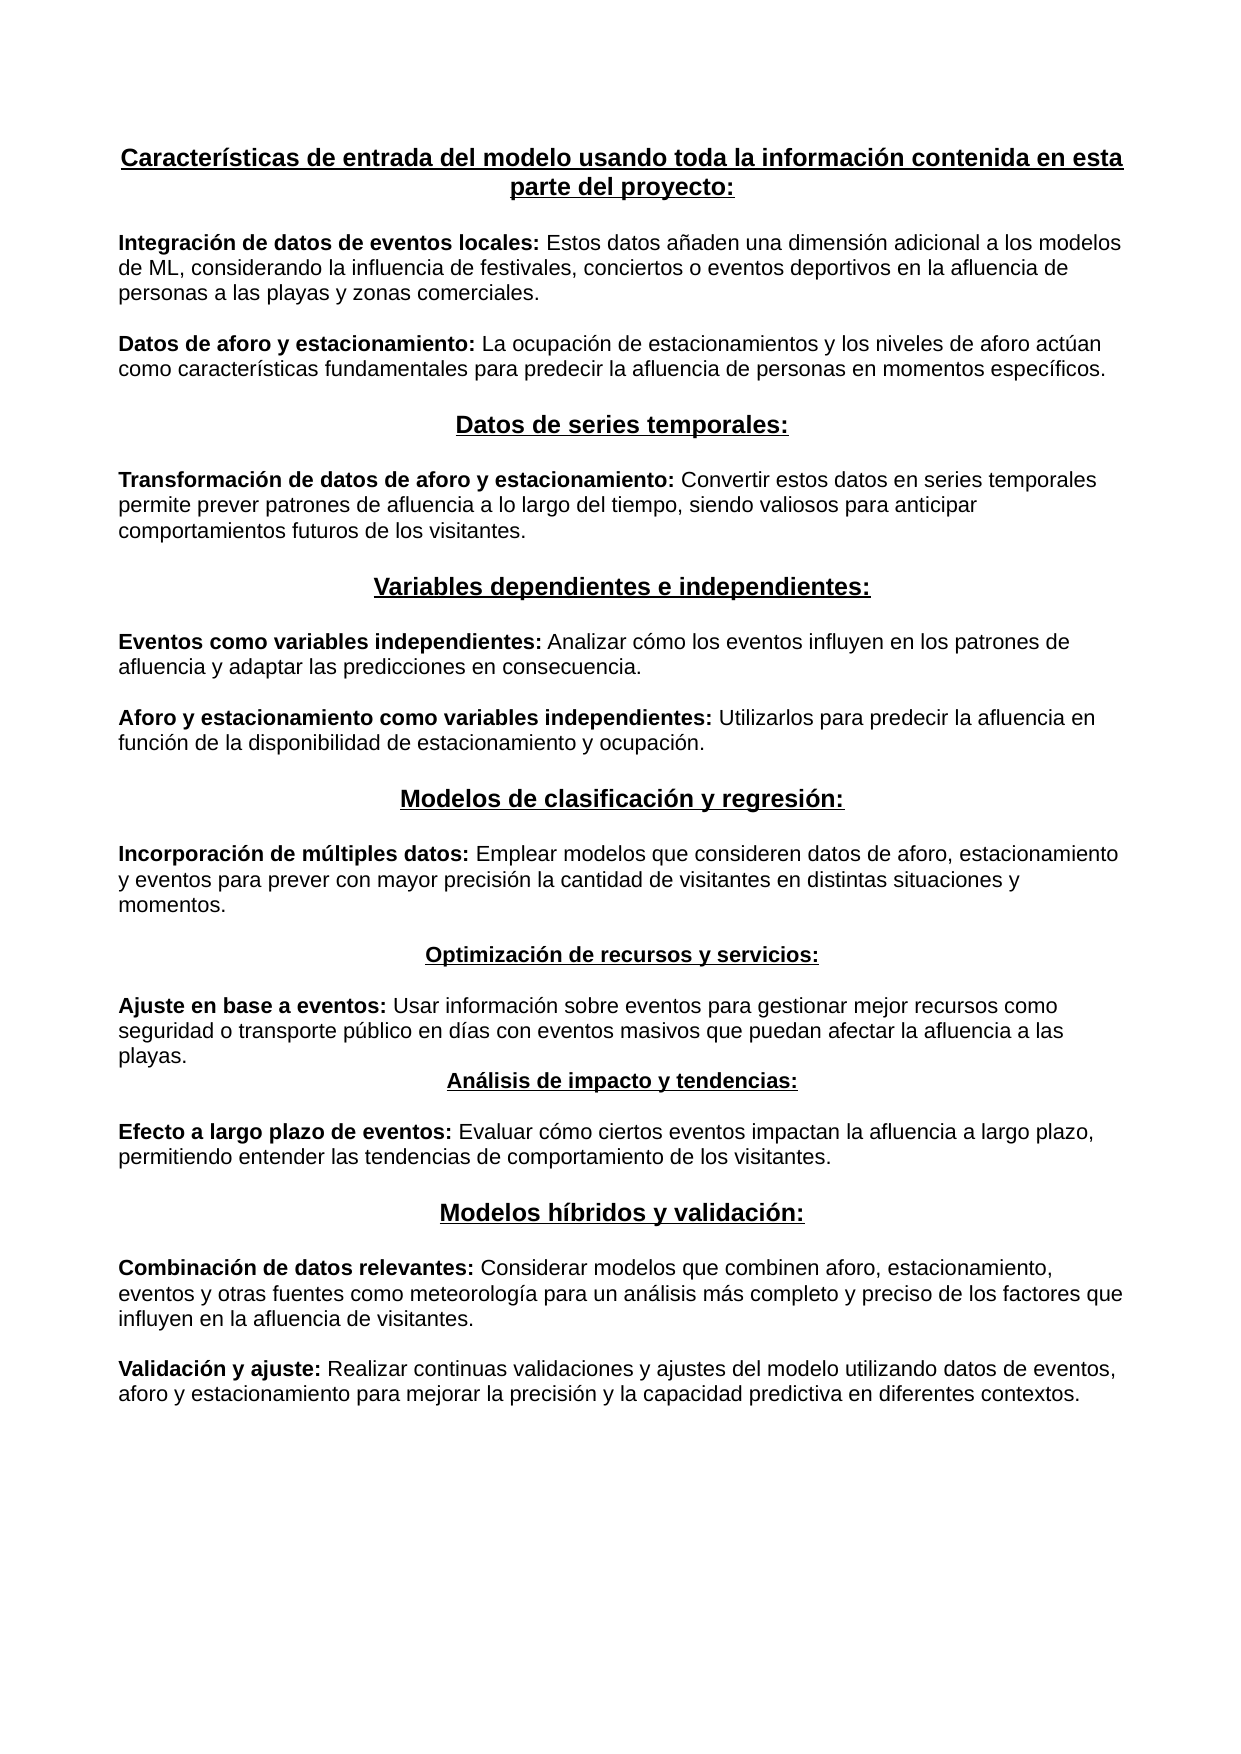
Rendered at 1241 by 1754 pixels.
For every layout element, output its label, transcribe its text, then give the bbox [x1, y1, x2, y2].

text Incorporación de múltiples datos: Emplear modelos que consideren datos de aforo, estacionamiento y eventos para prever con mayor precisión la cantidad de visitantes en distintas situaciones y momentos. [118, 841, 1126, 917]
text Datos de aforo y estacionamiento: La ocupación de estacionamientos y los niveles de aforo actúan como características fundamentales para predecir la afluencia de personas en momentos específicos. [118, 330, 1126, 381]
text Modelos híbridos y validación: [118, 1198, 1126, 1226]
text Efecto a largo plazo de eventos: Evaluar cómo ciertos eventos impactan la afluencia a largo plazo, permitiendo entender las tendencias de comportamiento de los visitantes. [118, 1118, 1126, 1169]
text Análisis de impacto y tendencias: [118, 1068, 1126, 1093]
text Aforo y estacionamiento como variables independientes: Utilizarlos para predecir la afluencia en función de la disponibilidad de estacionamiento y ocupación. [118, 704, 1126, 755]
text Variables dependientes e independientes: [118, 571, 1126, 600]
text Optimización de recursos y servicios: [118, 942, 1126, 967]
text Ajuste en base a eventos: Usar información sobre eventos para gestionar mejor recursos como seguridad o transporte público en días con eventos masivos que puedan afectar la afluencia a las playas. [118, 992, 1126, 1068]
text Validación y ajuste: Realizar continuas validaciones y ajustes del modelo utilizando datos de eventos, aforo y estacionamiento para mejorar la precisión y la capacidad predictiva en diferentes contextos. [118, 1356, 1126, 1406]
text Transformación de datos de aforo y estacionamiento: Convertir estos datos en series temporales permite prever patrones de afluencia a lo largo del tiempo, siendo valiosos para anticipar comportamientos futuros de los visitantes. [118, 467, 1126, 543]
text Características de entrada del modelo usando toda la información contenida en esta parte del proyecto: [118, 143, 1126, 201]
text Datos de series temporales: [118, 409, 1126, 438]
text Combinación de datos relevantes: Considerar modelos que combinen aforo, estacionamiento, eventos y otras fuentes como meteorología para un análisis más completo y preciso de los factores que influyen en la afluencia de visitantes. [118, 1255, 1126, 1331]
text Integración de datos de eventos locales: Estos datos añaden una dimensión adicional a los modelos de ML, considerando la influencia de festivales, conciertos o eventos deportivos en la afluencia de personas a las playas y zonas comerciales. [118, 229, 1126, 305]
text Modelos de clasificación y regresión: [118, 784, 1126, 812]
text Eventos como variables independientes: Analizar cómo los eventos influyen en los patrones de afluencia y adaptar las predicciones en consecuencia. [118, 629, 1126, 679]
